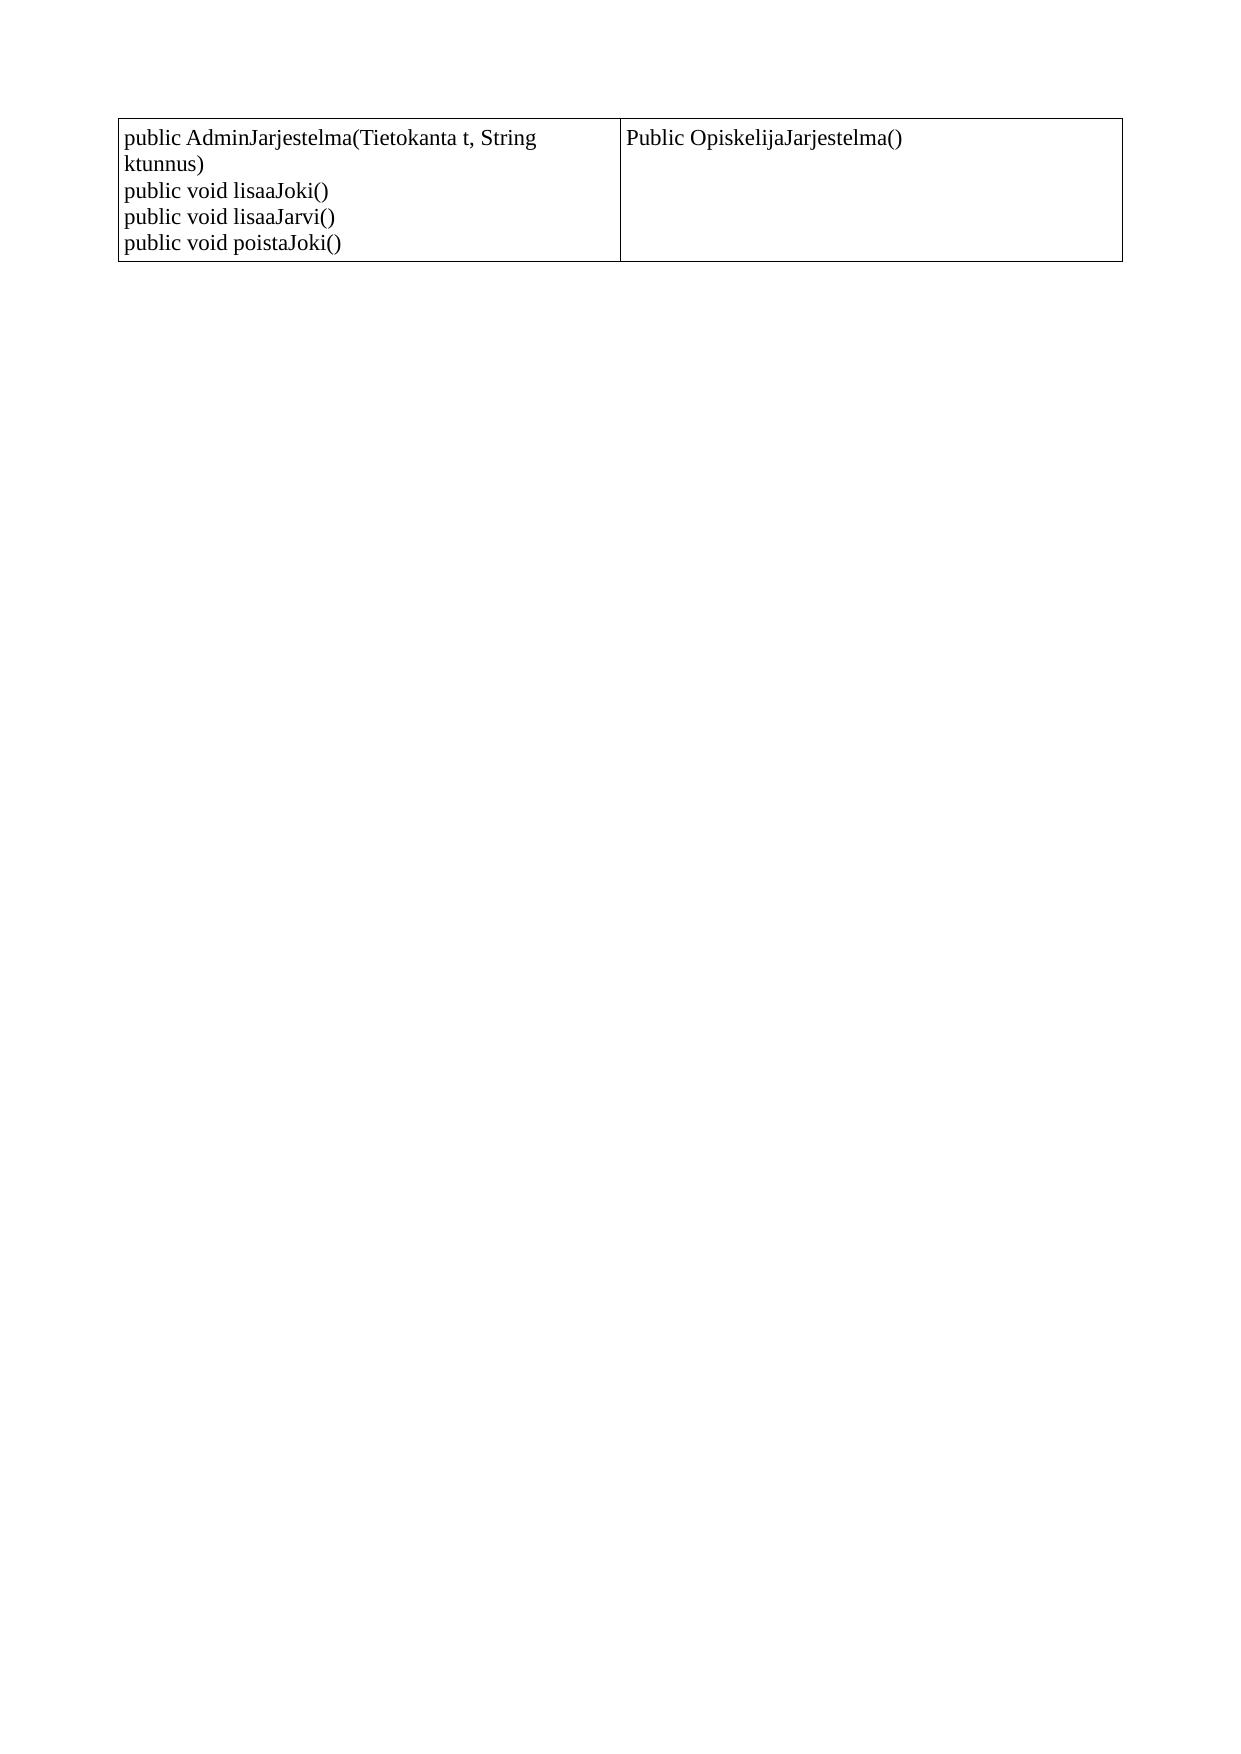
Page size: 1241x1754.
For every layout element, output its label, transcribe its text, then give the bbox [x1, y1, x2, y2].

table_cell Public OpiskelijaJarjestelma() [621, 119, 1122, 261]
table_cell public AdminJarjestelma(Tietokanta t, String ktunnus) public void lisaaJoki() public void lisaaJarvi() public void poistaJoki() [119, 119, 620, 261]
